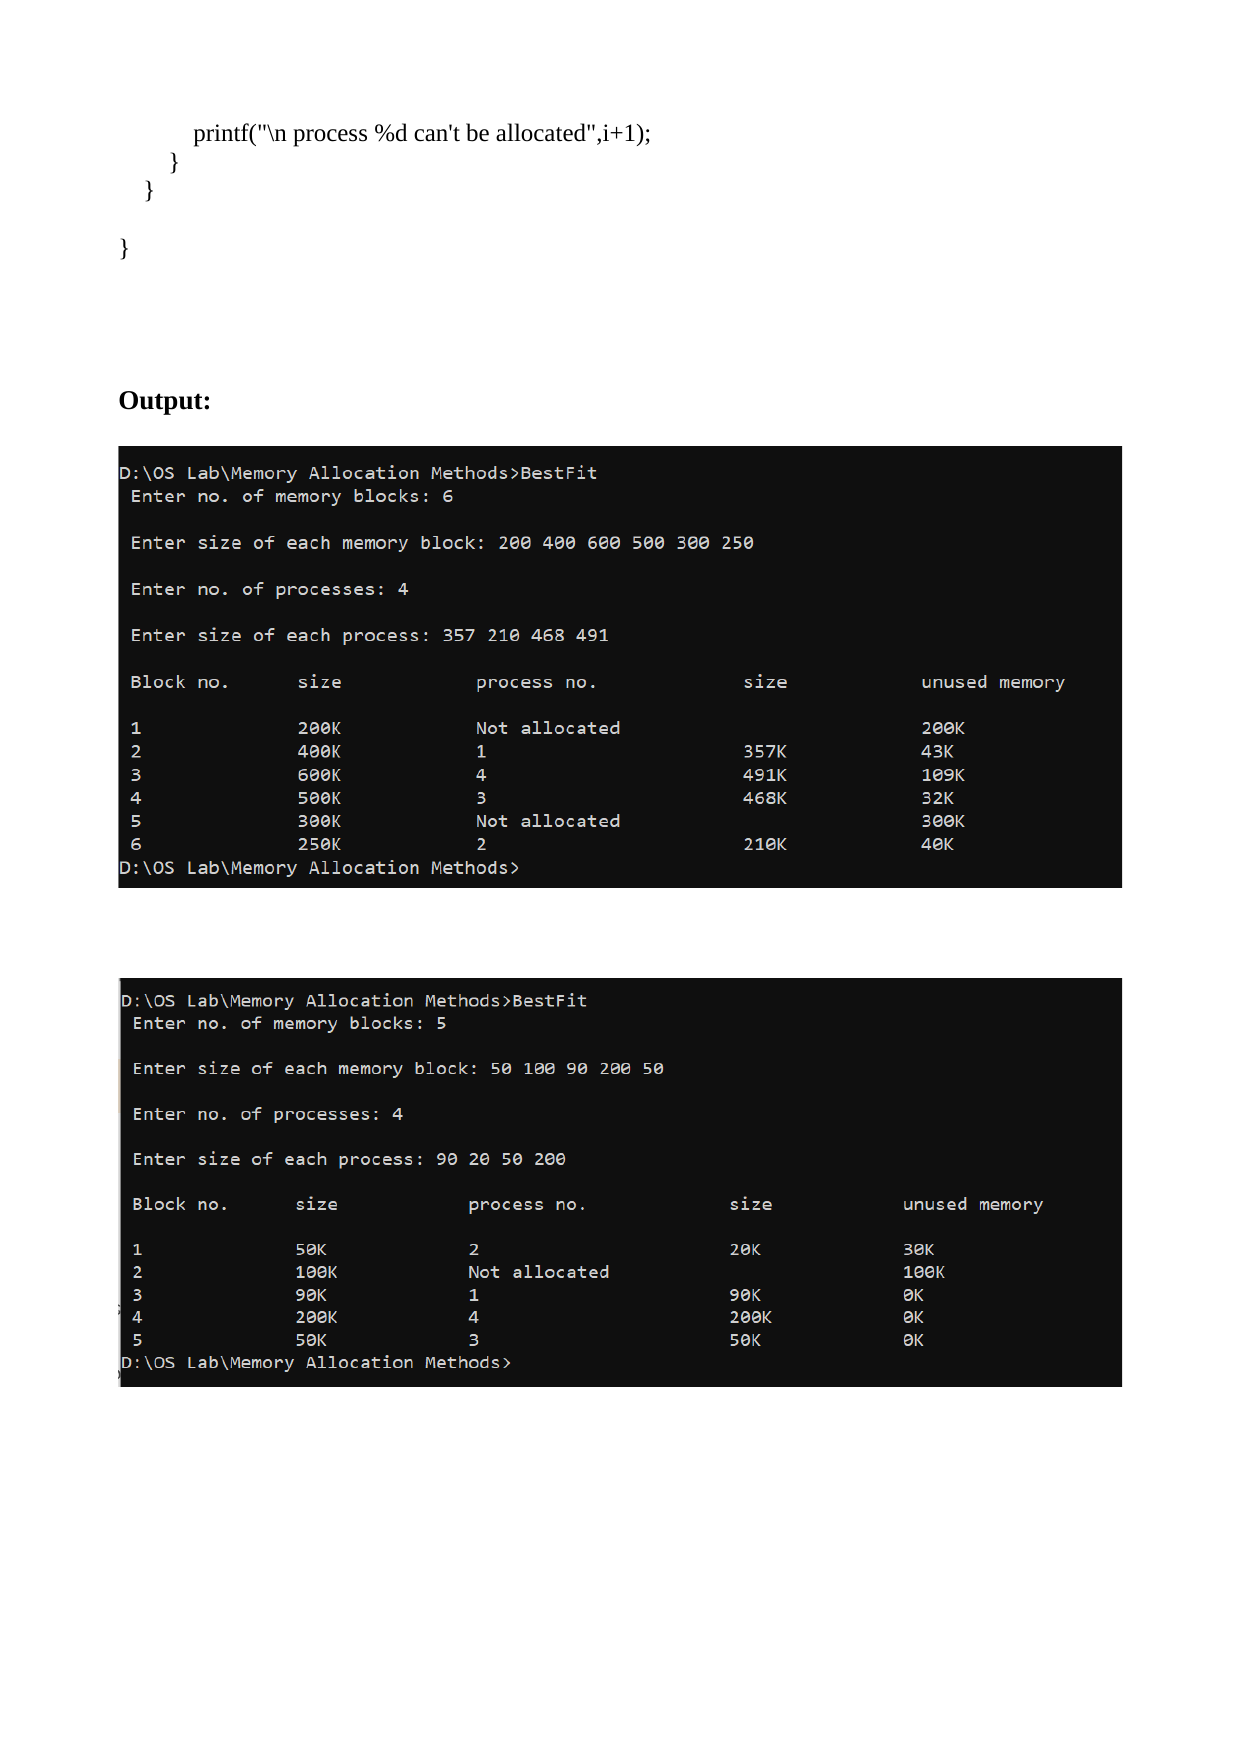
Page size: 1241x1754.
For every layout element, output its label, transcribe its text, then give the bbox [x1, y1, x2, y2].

picture [118, 446, 1123, 888]
picture [118, 978, 1123, 1387]
text Output: [118, 384, 1122, 415]
text printf("\n process %d can't be allocated",i+1); } } } [118, 118, 1122, 291]
